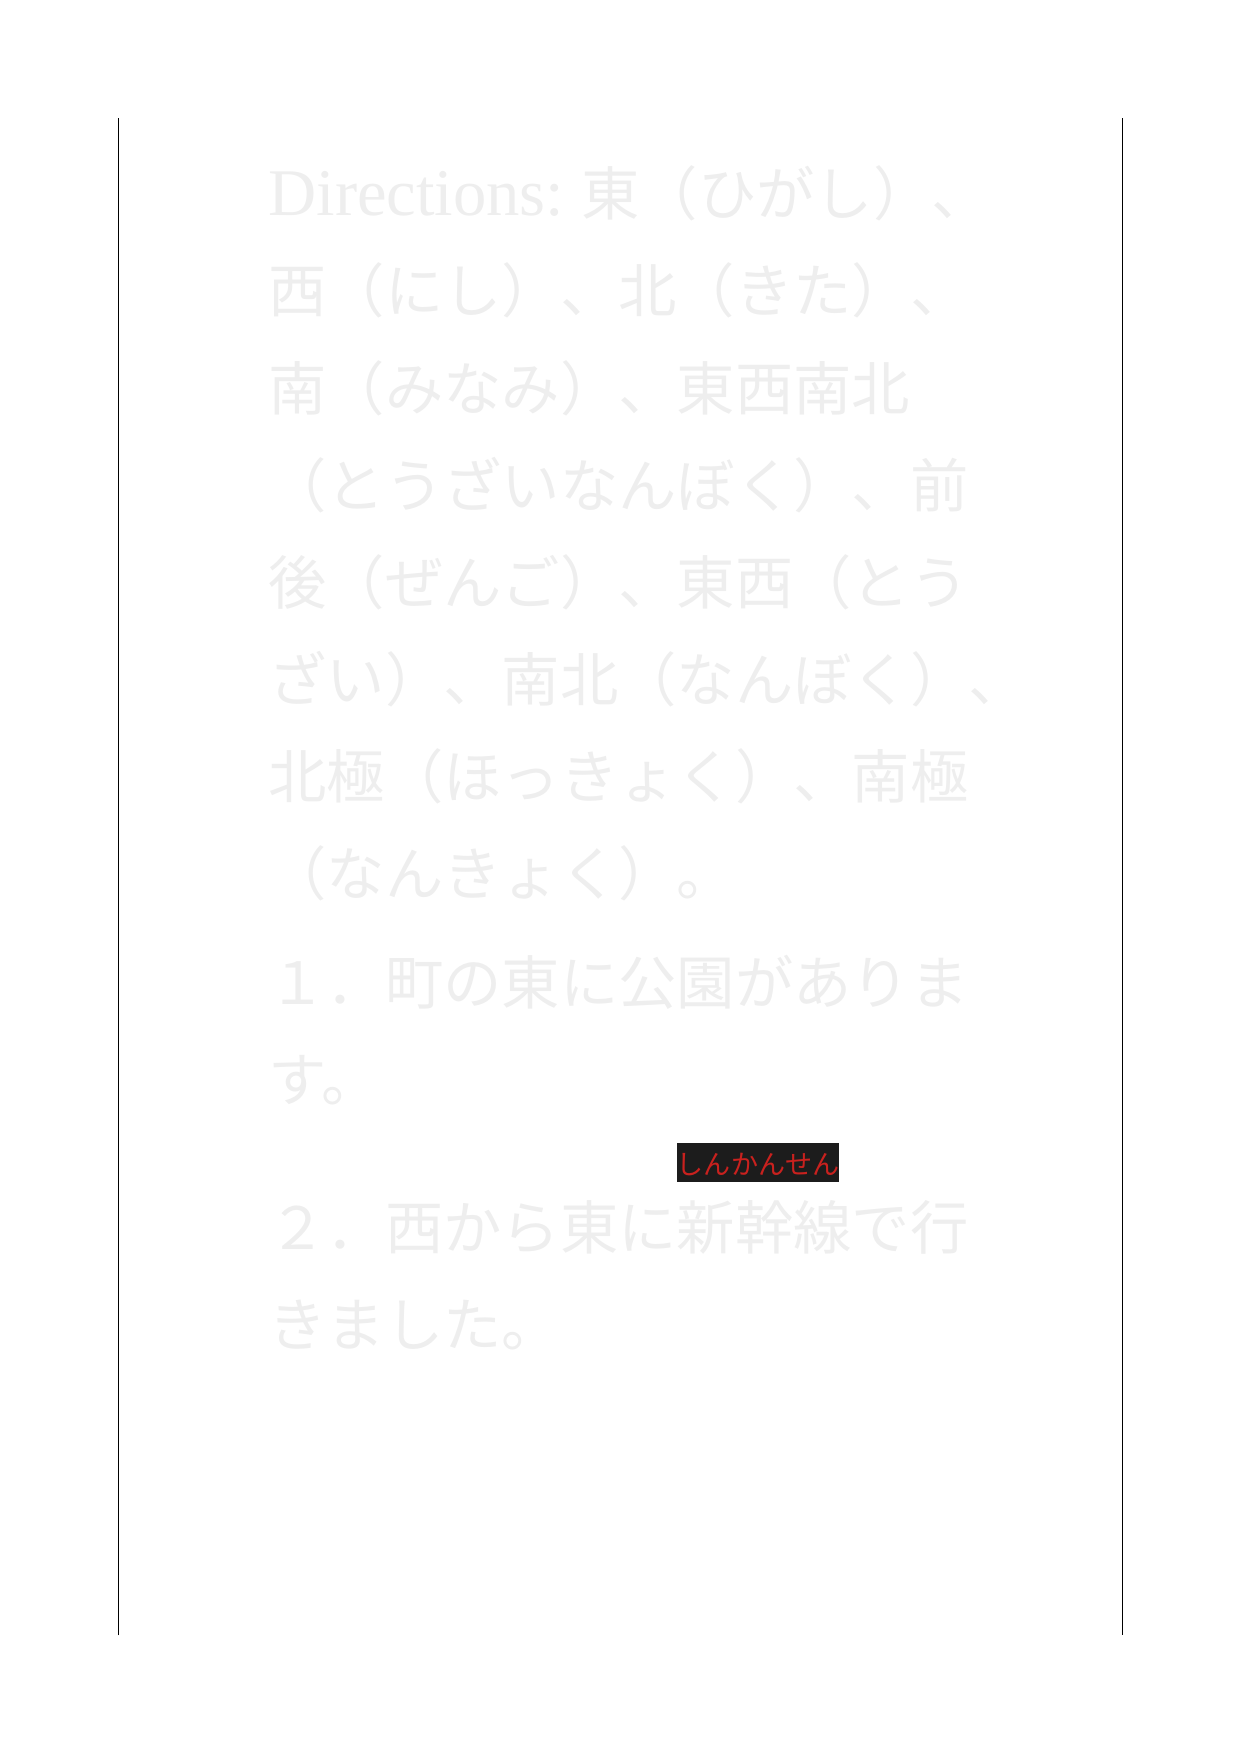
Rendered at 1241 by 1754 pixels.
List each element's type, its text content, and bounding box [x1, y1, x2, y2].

text １．町の東に公園があります。 [268, 937, 972, 1118]
text ２．西から東に新幹線しんかんせんで行きました。 [268, 1143, 972, 1363]
text Directions: 東（ひがし）、西（にし）、北（きた）、南（みなみ）、東西南北（とうざいなんぼく）、前後（ぜんご）、東西（とうざい）、南北（なんぼく）、北極（ほっきょく）、南極（なんきょく）。 [268, 148, 972, 912]
